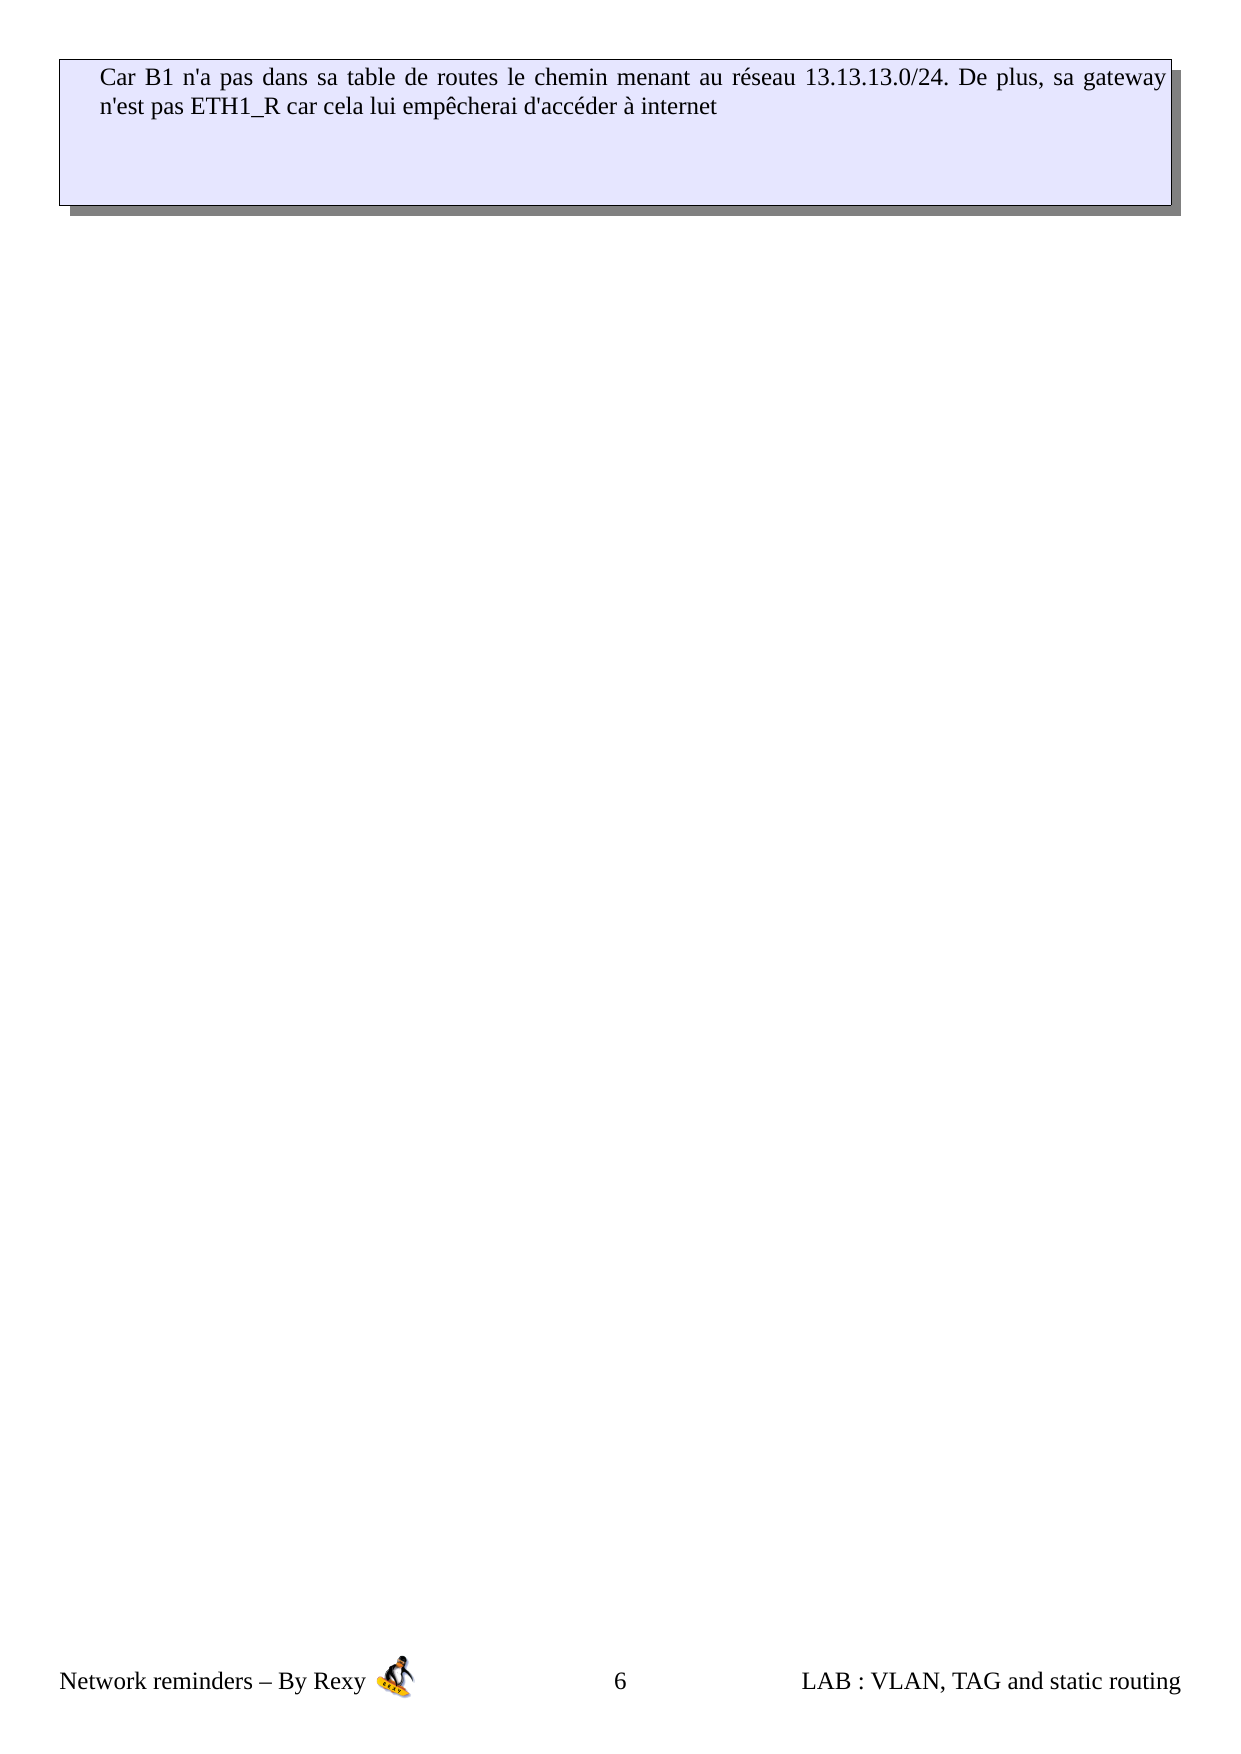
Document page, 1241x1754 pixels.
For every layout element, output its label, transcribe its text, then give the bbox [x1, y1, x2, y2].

picture [376, 1655, 416, 1699]
list Car B1 n'a pas dans sa table de routes le chemin menant au réseau 13.13.13.0/24. De plus, sa gateway n'est pas ETH1_R car cela lui empêcherai d'accéder à internet [60, 60, 1171, 119]
